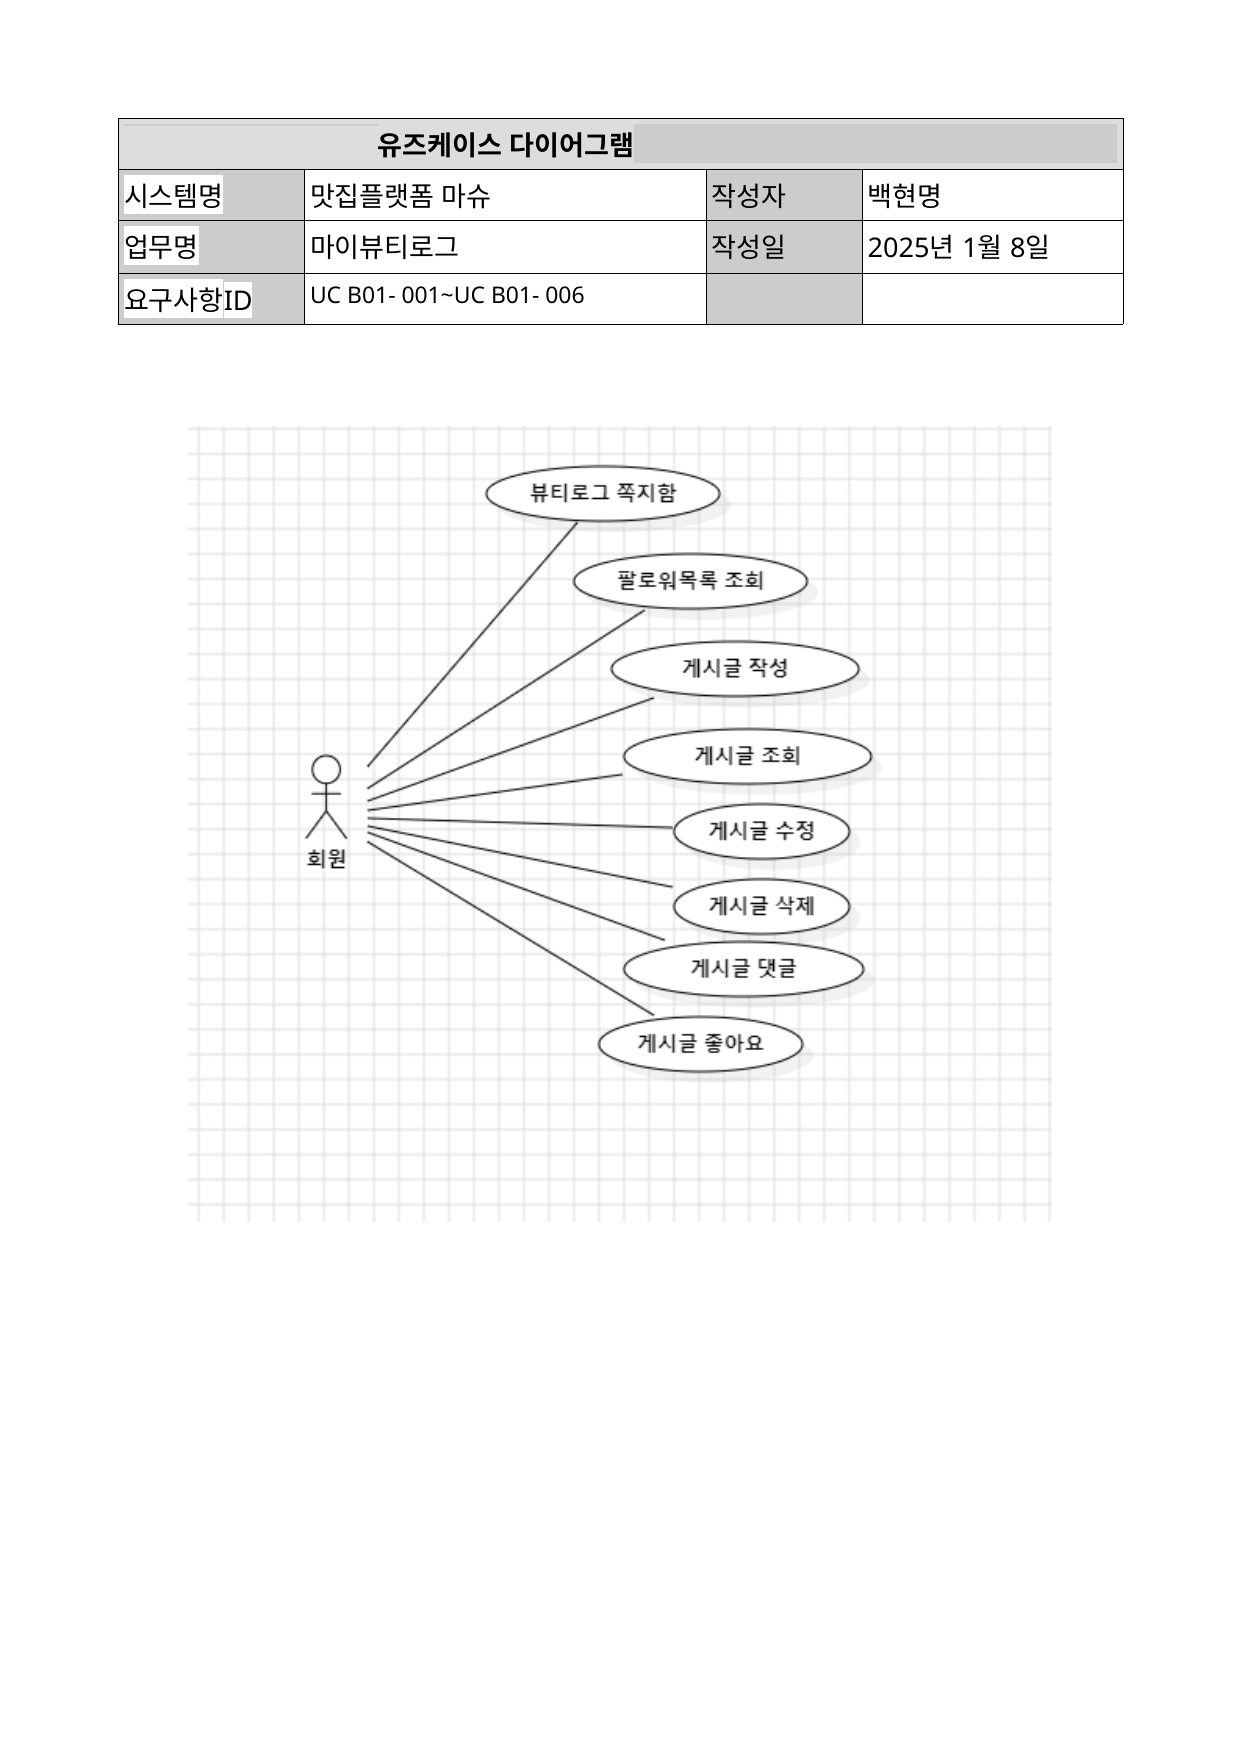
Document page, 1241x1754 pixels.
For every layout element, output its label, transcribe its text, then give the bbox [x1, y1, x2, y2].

table_cell 맛집플랫폼 마슈 [305, 170, 706, 220]
table_cell 시스템명 [119, 170, 304, 220]
table_cell 작성일 [707, 221, 862, 273]
table_cell 백현명 [863, 170, 1123, 220]
table_cell 업무명 [119, 221, 304, 273]
table_cell UC B01- 001~UC B01- 006 [305, 274, 706, 324]
picture [188, 426, 1053, 1222]
table_cell [863, 274, 1123, 324]
table_cell 작성자 [707, 170, 862, 220]
table_cell [707, 274, 862, 324]
table_cell 마이뷰티로그 [305, 221, 706, 273]
table_header 유즈케이스 다이어그램 [119, 119, 1123, 169]
table_cell 2025년 1월 8일 [863, 221, 1123, 273]
table_cell 요구사항ID [119, 274, 304, 324]
